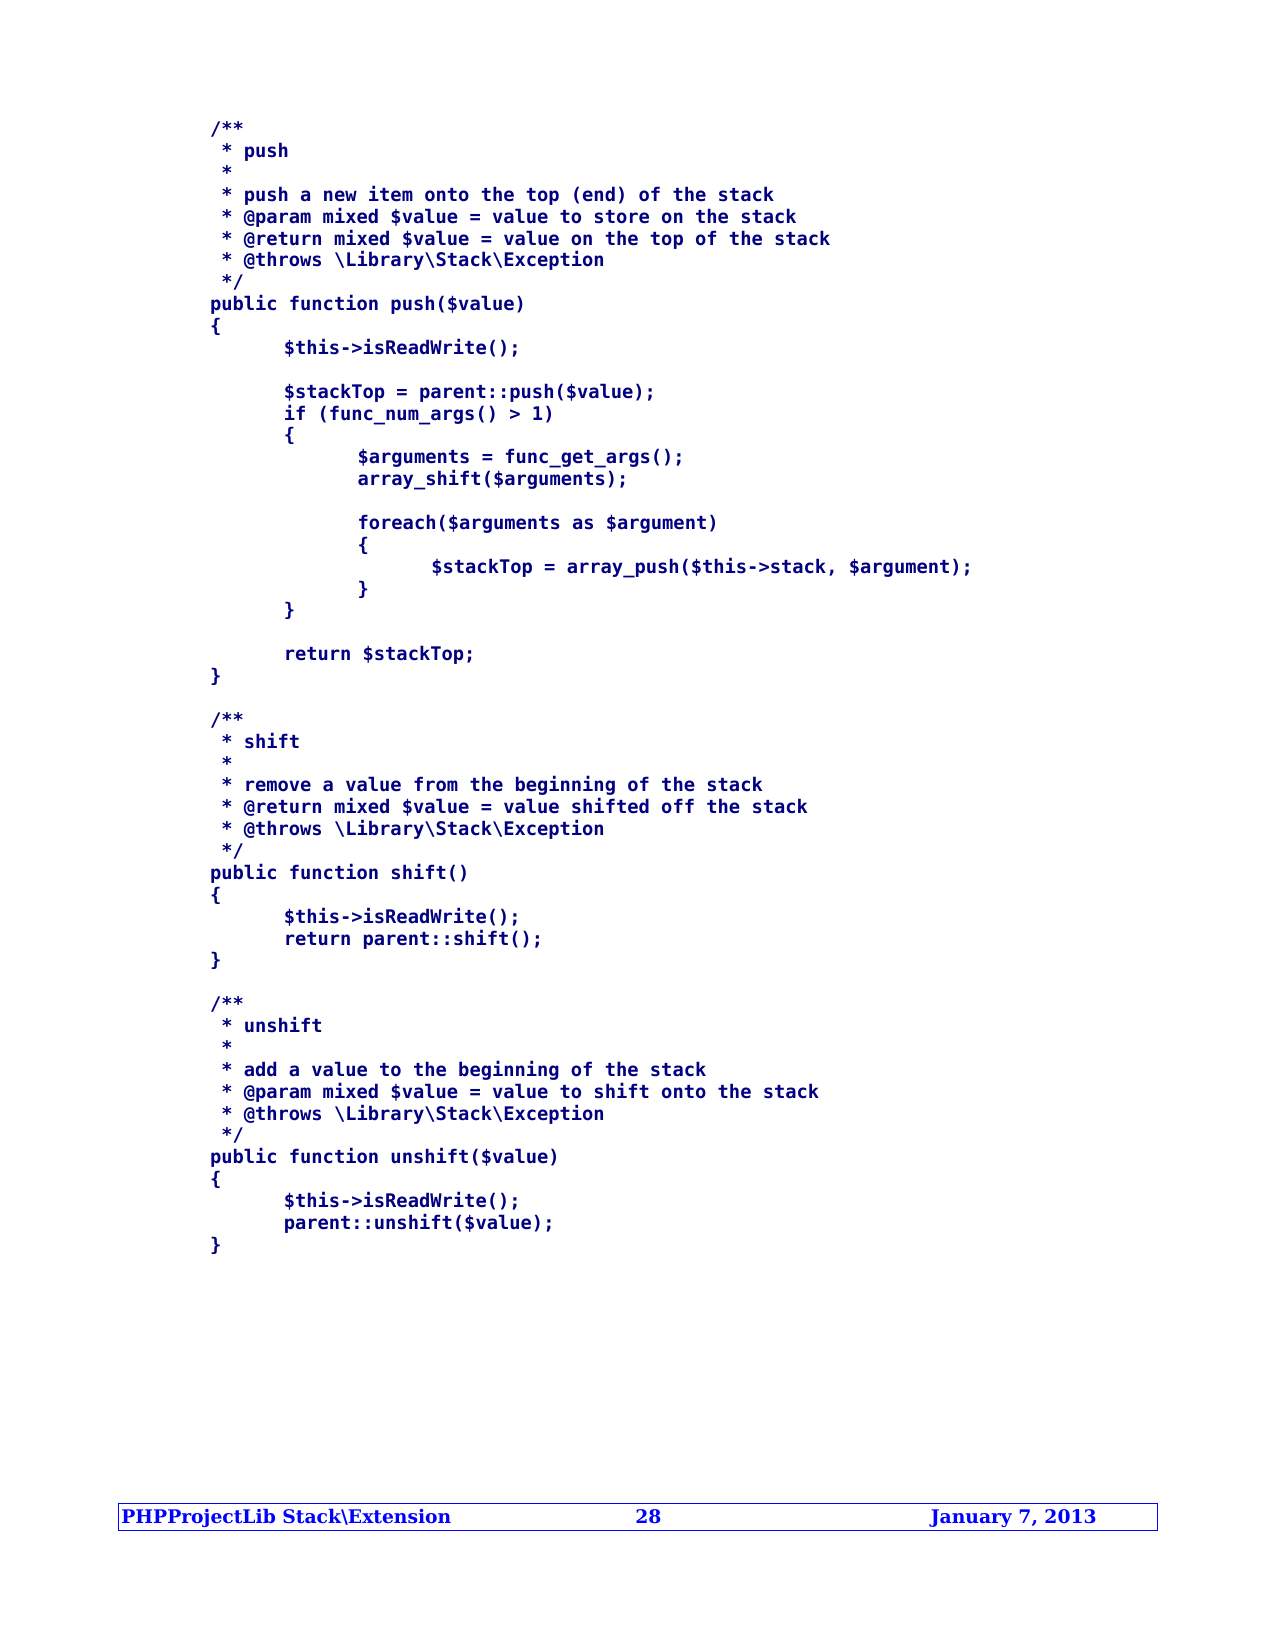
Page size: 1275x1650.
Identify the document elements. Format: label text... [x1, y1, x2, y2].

list * add a value to the beginning of the stack [136, 1059, 1157, 1081]
list array_shift($arguments); [136, 468, 1157, 490]
list public function unshift($value) [136, 1146, 1157, 1168]
list $stackTop = array_push($this->stack, $argument); [136, 556, 1157, 577]
list */ [136, 271, 1157, 293]
list $arguments = func_get_args(); [136, 446, 1157, 468]
list public function shift() [136, 862, 1157, 884]
list * @param mixed $value = value to shift onto the stack [136, 1081, 1157, 1102]
list if (func_num_args() > 1) [136, 402, 1157, 424]
list /** [136, 993, 1157, 1015]
list * [136, 752, 1157, 774]
list $stackTop = parent::push($value); [136, 381, 1157, 402]
list } [136, 665, 1157, 687]
list { [136, 884, 1157, 906]
list foreach($arguments as $argument) [136, 512, 1157, 534]
list /** [136, 709, 1157, 731]
list } [136, 1234, 1157, 1256]
list } [136, 577, 1157, 599]
list return parent::shift(); [136, 927, 1157, 949]
list * [136, 162, 1157, 184]
list * @return mixed $value = value on the top of the stack [136, 227, 1157, 249]
list */ [136, 840, 1157, 862]
list * unshift [136, 1015, 1157, 1037]
list * @param mixed $value = value to store on the stack [136, 206, 1157, 227]
list * @throws \Library\Stack\Exception [136, 818, 1157, 840]
list * push a new item onto the top (end) of the stack [136, 184, 1157, 206]
list { [136, 315, 1157, 337]
list * @throws \Library\Stack\Exception [136, 249, 1157, 271]
list */ [136, 1124, 1157, 1146]
list * @throws \Library\Stack\Exception [136, 1102, 1157, 1124]
list public function push($value) [136, 293, 1157, 315]
list /** [136, 118, 1157, 140]
list * push [136, 140, 1157, 162]
list } [136, 599, 1157, 621]
list $this->isReadWrite(); [136, 906, 1157, 927]
list parent::unshift($value); [136, 1212, 1157, 1234]
list { [136, 424, 1157, 446]
list $this->isReadWrite(); [136, 337, 1157, 359]
list * remove a value from the beginning of the stack [136, 774, 1157, 796]
list * [136, 1037, 1157, 1059]
list { [136, 534, 1157, 556]
list return $stackTop; [136, 643, 1157, 665]
list { [136, 1168, 1157, 1190]
list $this->isReadWrite(); [136, 1190, 1157, 1212]
list * @return mixed $value = value shifted off the stack [136, 796, 1157, 818]
list * shift [136, 731, 1157, 752]
list } [136, 949, 1157, 971]
